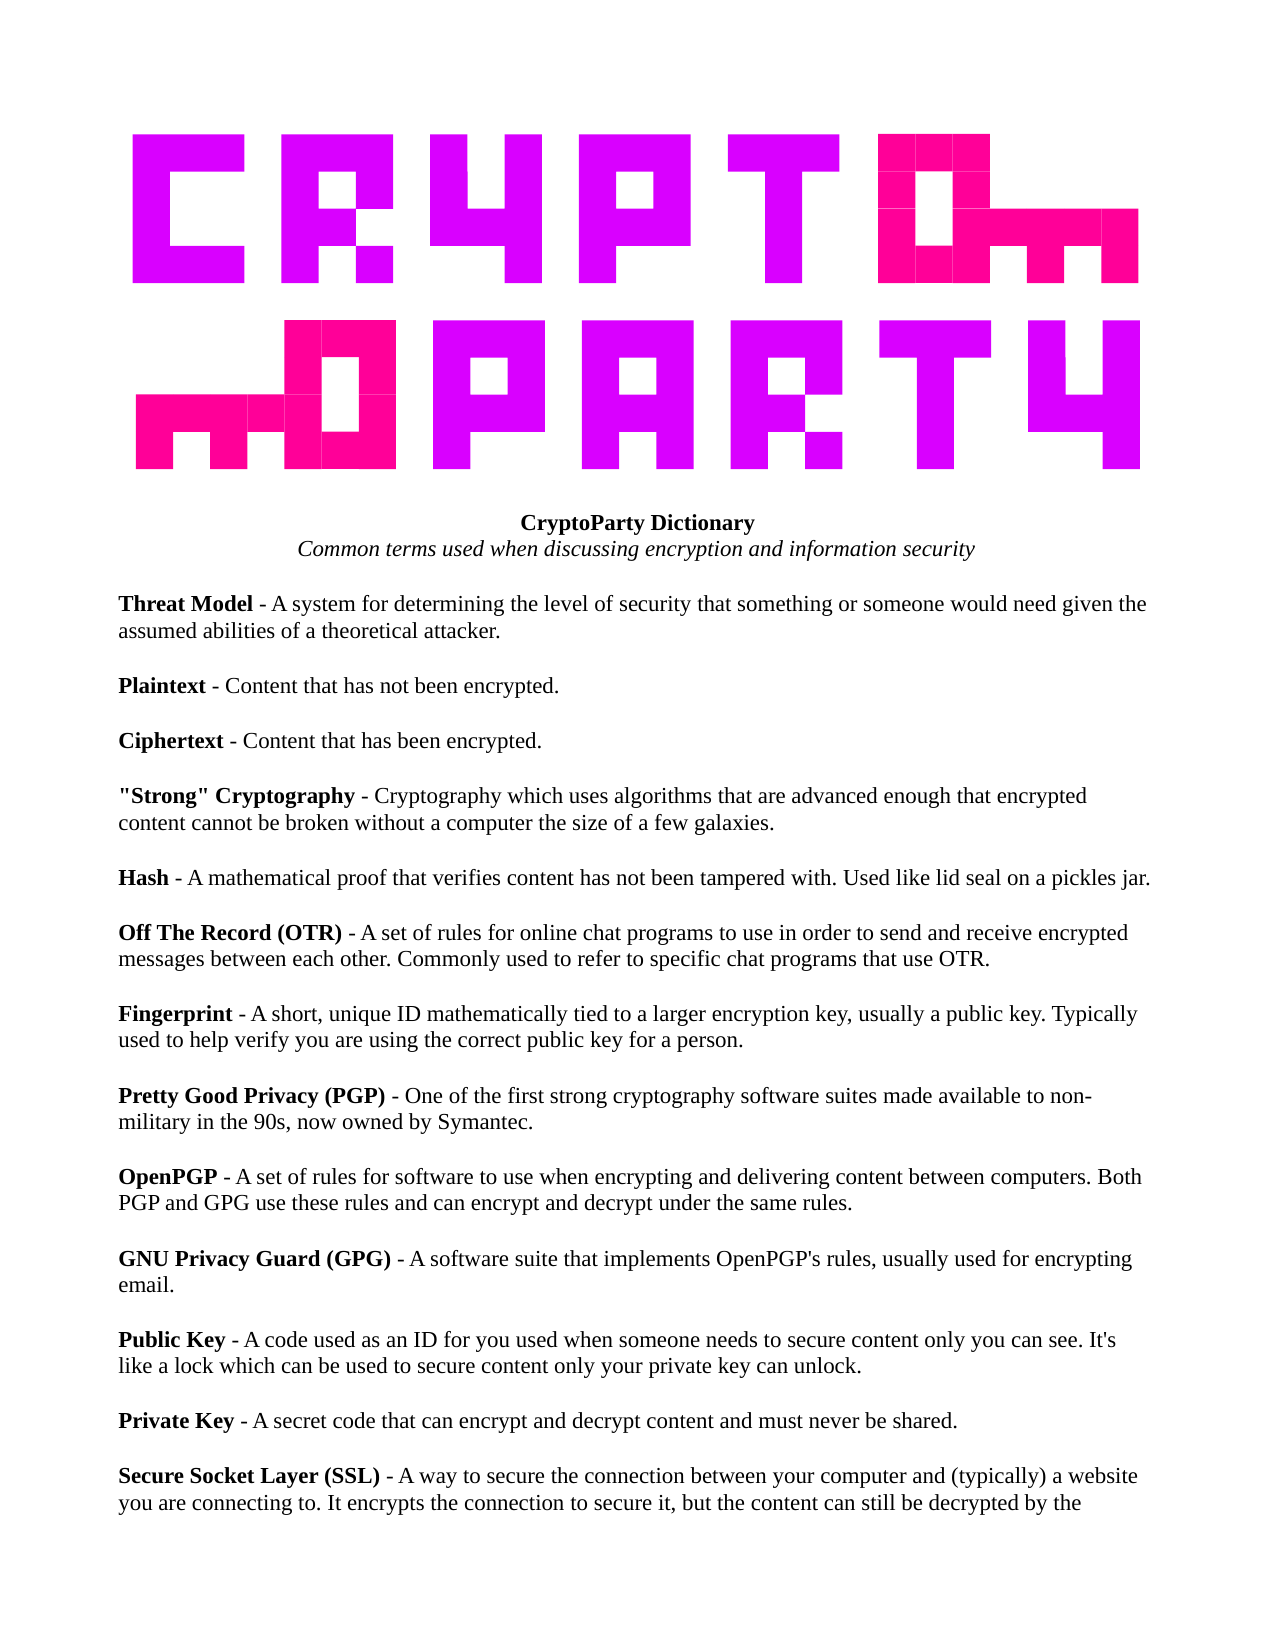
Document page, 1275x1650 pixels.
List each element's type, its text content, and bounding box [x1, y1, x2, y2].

text GNU Privacy Guard (GPG) - A software suite that implements OpenPGP's rules, usually used for encrypting email. [118, 1244, 1157, 1297]
text Public Key - A code used as an ID for you used when someone needs to secure content only you can see. It's like a lock which can be used to secure content only your private key can unlock. [118, 1326, 1157, 1379]
text CryptoParty Dictionary [118, 509, 1157, 535]
text Threat Model - A system for determining the level of security that something or someone would need given the assumed abilities of a theoretical attacker. [118, 591, 1157, 643]
text Hash - A mathematical proof that verifies content has not been tampered with. Used like lid seal on a pickles jar. [118, 864, 1157, 890]
text Ciphertext - Content that has been encrypted. [118, 727, 1157, 753]
text Off The Record (OTR) - A set of rules for online chat programs to use in order to send and receive encrypted messages between each other. Commonly used to refer to specific chat programs that use OTR. [118, 919, 1157, 971]
text Private Key - A secret code that can encrypt and decrypt content and must never be shared. [118, 1407, 1157, 1434]
text Fingerprint - A short, unique ID mathematically tied to a larger encryption key, usually a public key. Typically used to help verify you are using the correct public key for a person. [118, 1000, 1157, 1053]
text Plaintext - Content that has not been encrypted. [118, 672, 1157, 698]
text "Strong" Cryptography - Cryptography which uses algorithms that are advanced enough that encrypted content cannot be broken without a computer the size of a few galaxies. [118, 782, 1157, 835]
text Common terms used when discussing encryption and information security [118, 535, 1157, 562]
text OpenPGP - A set of rules for software to use when encrypting and delivering content between computers. Both PGP and GPG use these rules and can encrypt and decrypt under the same rules. [118, 1163, 1157, 1216]
text Secure Socket Layer (SSL) - A way to secure the connection between your computer and (typically) a website you are connecting to. It encrypts the connection to secure it, but the content can still be decrypted by the [118, 1463, 1157, 1515]
text Pretty Good Privacy (PGP) - One of the first strong cryptography software suites made available to non-military in the 90s, now owned by Symantec. [118, 1082, 1157, 1134]
